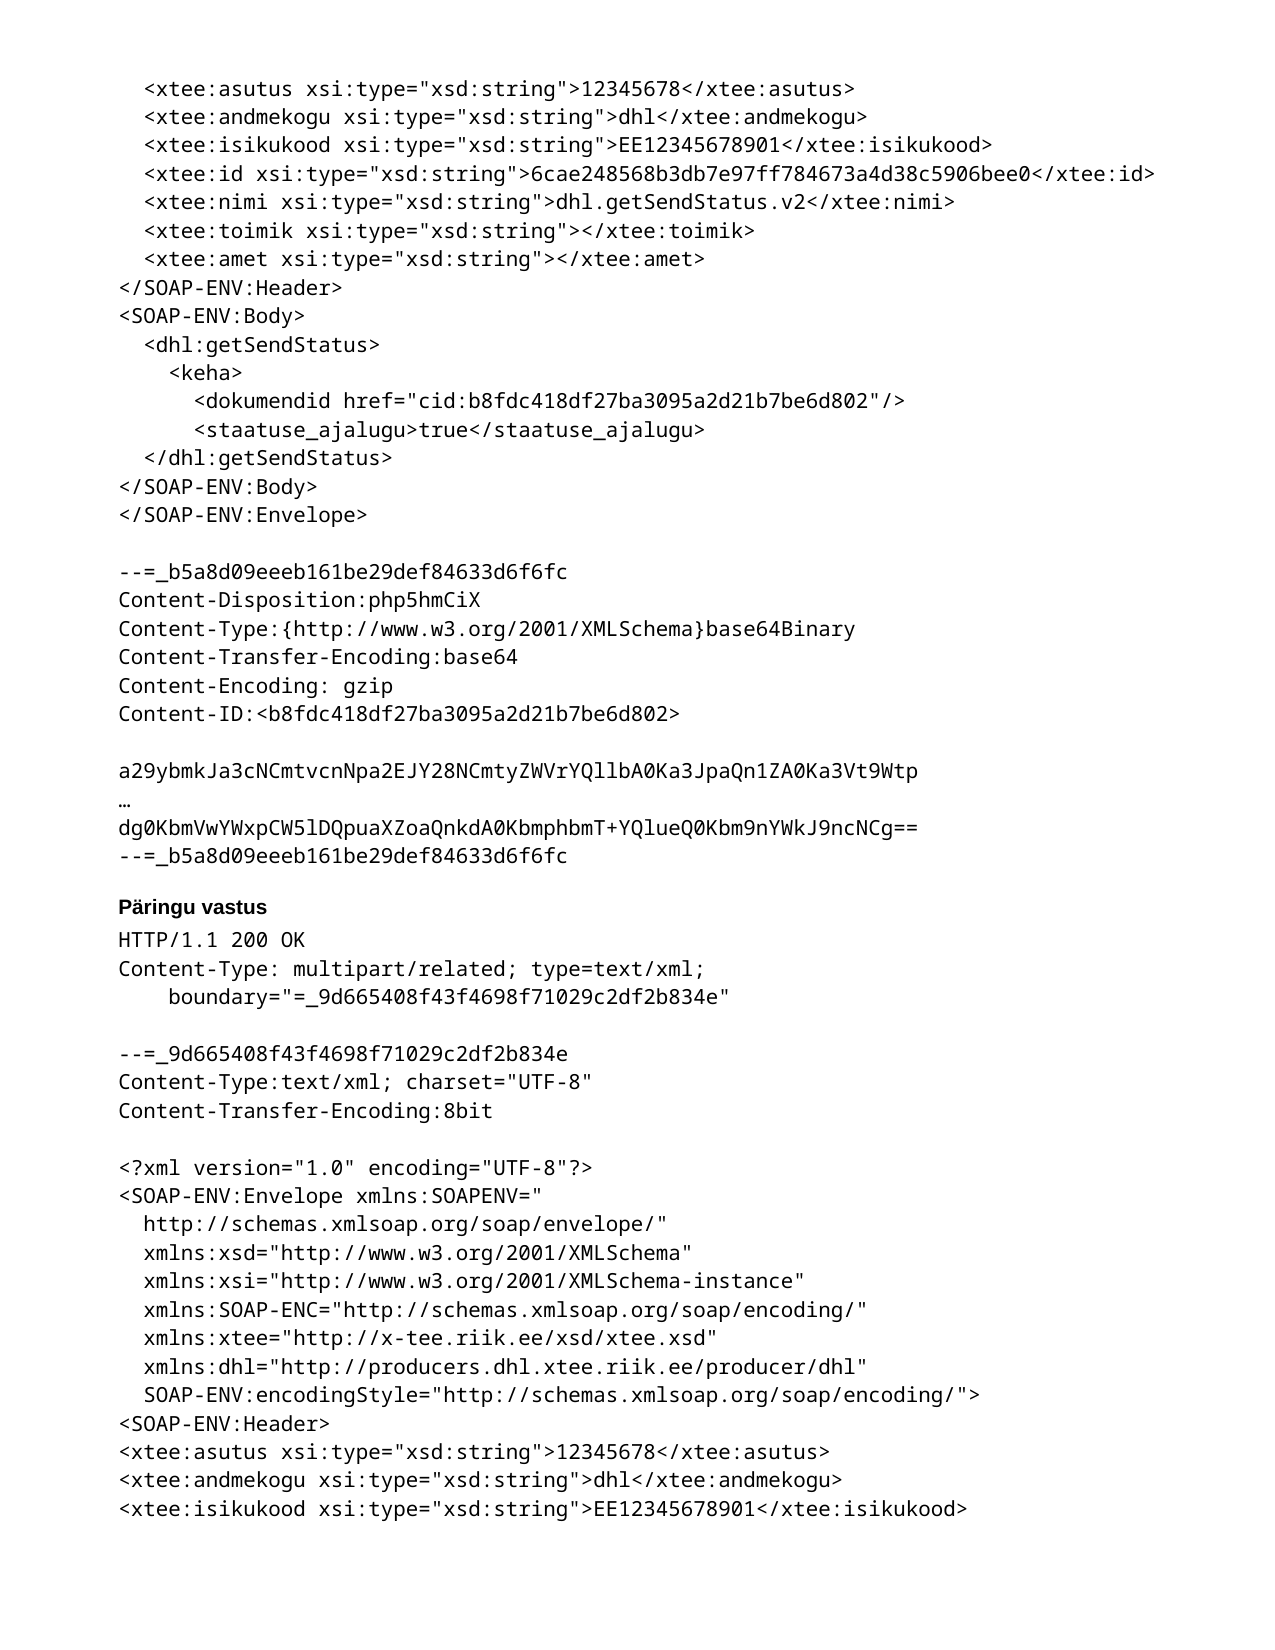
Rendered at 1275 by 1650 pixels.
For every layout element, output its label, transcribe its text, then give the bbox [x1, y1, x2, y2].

text <keha> [118, 358, 1157, 387]
text Content-Transfer-Encoding:8bit [118, 1096, 1157, 1124]
text <xtee:amet xsi:type="xsd:string"></xtee:amet> [118, 244, 1157, 273]
text <SOAP-ENV:Envelope xmlns:SOAPENV=" [118, 1181, 1157, 1209]
text <xtee:andmekogu xsi:type="xsd:string">dhl</xtee:andmekogu> [118, 102, 1157, 131]
text </SOAP-ENV:Body> [118, 472, 1157, 500]
text <dhl:getSendStatus> [118, 330, 1157, 358]
text Content-ID:<b8fdc418df27ba3095a2d21b7be6d802> [118, 699, 1157, 728]
text <xtee:id xsi:type="xsd:string">6cae248568b3db7e97ff784673a4d38c5906bee0</xtee:id> [118, 159, 1157, 187]
text <staatuse_ajalugu>true</staatuse_ajalugu> [118, 415, 1157, 443]
text … [118, 785, 1157, 813]
text <xtee:toimik xsi:type="xsd:string"></xtee:toimik> [118, 216, 1157, 244]
text <SOAP-ENV:Header> [118, 1409, 1157, 1437]
text <xtee:isikukood xsi:type="xsd:string">EE12345678901</xtee:isikukood> [118, 131, 1157, 159]
text xmlns:xsd="http://www.w3.org/2001/XMLSchema" [118, 1238, 1157, 1266]
text boundary="=_9d665408f43f4698f71029c2df2b834e" [118, 982, 1157, 1011]
text <xtee:nimi xsi:type="xsd:string">dhl.getSendStatus.v2</xtee:nimi> [118, 187, 1157, 216]
text Content-Disposition:php5hmCiX [118, 586, 1157, 614]
text <xtee:isikukood xsi:type="xsd:string">EE12345678901</xtee:isikukood> [118, 1494, 1157, 1522]
text </dhl:getSendStatus> [118, 443, 1157, 472]
text <SOAP-ENV:Body> [118, 301, 1157, 330]
text <?xml version="1.0" encoding="UTF-8"?> [118, 1153, 1157, 1181]
text xmlns:SOAP-ENC="http://schemas.xmlsoap.org/soap/encoding/" [118, 1295, 1157, 1323]
text <xtee:andmekogu xsi:type="xsd:string">dhl</xtee:andmekogu> [118, 1466, 1157, 1494]
text xmlns:xsi="http://www.w3.org/2001/XMLSchema-instance" [118, 1266, 1157, 1295]
subtitle Päringu vastus [118, 895, 1157, 919]
text --=_b5a8d09eeeb161be29def84633d6f6fc [118, 557, 1157, 586]
text SOAP-ENV:encodingStyle="http://schemas.xmlsoap.org/soap/encoding/"> [118, 1380, 1157, 1409]
text xmlns:dhl="http://producers.dhl.xtee.riik.ee/producer/dhl" [118, 1352, 1157, 1380]
text xmlns:xtee="http://x-tee.riik.ee/xsd/xtee.xsd" [118, 1323, 1157, 1352]
text a29ybmkJa3cNCmtvcnNpa2EJY28NCmtyZWVrYQllbA0Ka3JpaQn1ZA0Ka3Vt9Wtp [118, 756, 1157, 785]
text http://schemas.xmlsoap.org/soap/envelope/" [118, 1209, 1157, 1238]
text Content-Type:{http://www.w3.org/2001/XMLSchema}base64Binary [118, 614, 1157, 642]
text HTTP/1.1 200 OK [118, 925, 1157, 954]
text <xtee:asutus xsi:type="xsd:string">12345678</xtee:asutus> [118, 1437, 1157, 1466]
text Content-Type: multipart/related; type=text/xml; [118, 954, 1157, 982]
text <xtee:asutus xsi:type="xsd:string">12345678</xtee:asutus> [118, 74, 1157, 102]
text --=_9d665408f43f4698f71029c2df2b834e [118, 1039, 1157, 1067]
text <dokumendid href="cid:b8fdc418df27ba3095a2d21b7be6d802"/> [118, 387, 1157, 415]
text </SOAP-ENV:Header> [118, 273, 1157, 301]
text </SOAP-ENV:Envelope> [118, 500, 1157, 529]
text dg0KbmVwYWxpCW5lDQpuaXZoaQnkdA0KbmphbmT+YQlueQ0Kbm9nYWkJ9ncNCg== [118, 813, 1157, 842]
text Content-Encoding: gzip [118, 671, 1157, 699]
text Content-Transfer-Encoding:base64 [118, 642, 1157, 671]
text --=_b5a8d09eeeb161be29def84633d6f6fc [118, 842, 1157, 870]
text Content-Type:text/xml; charset="UTF-8" [118, 1067, 1157, 1096]
